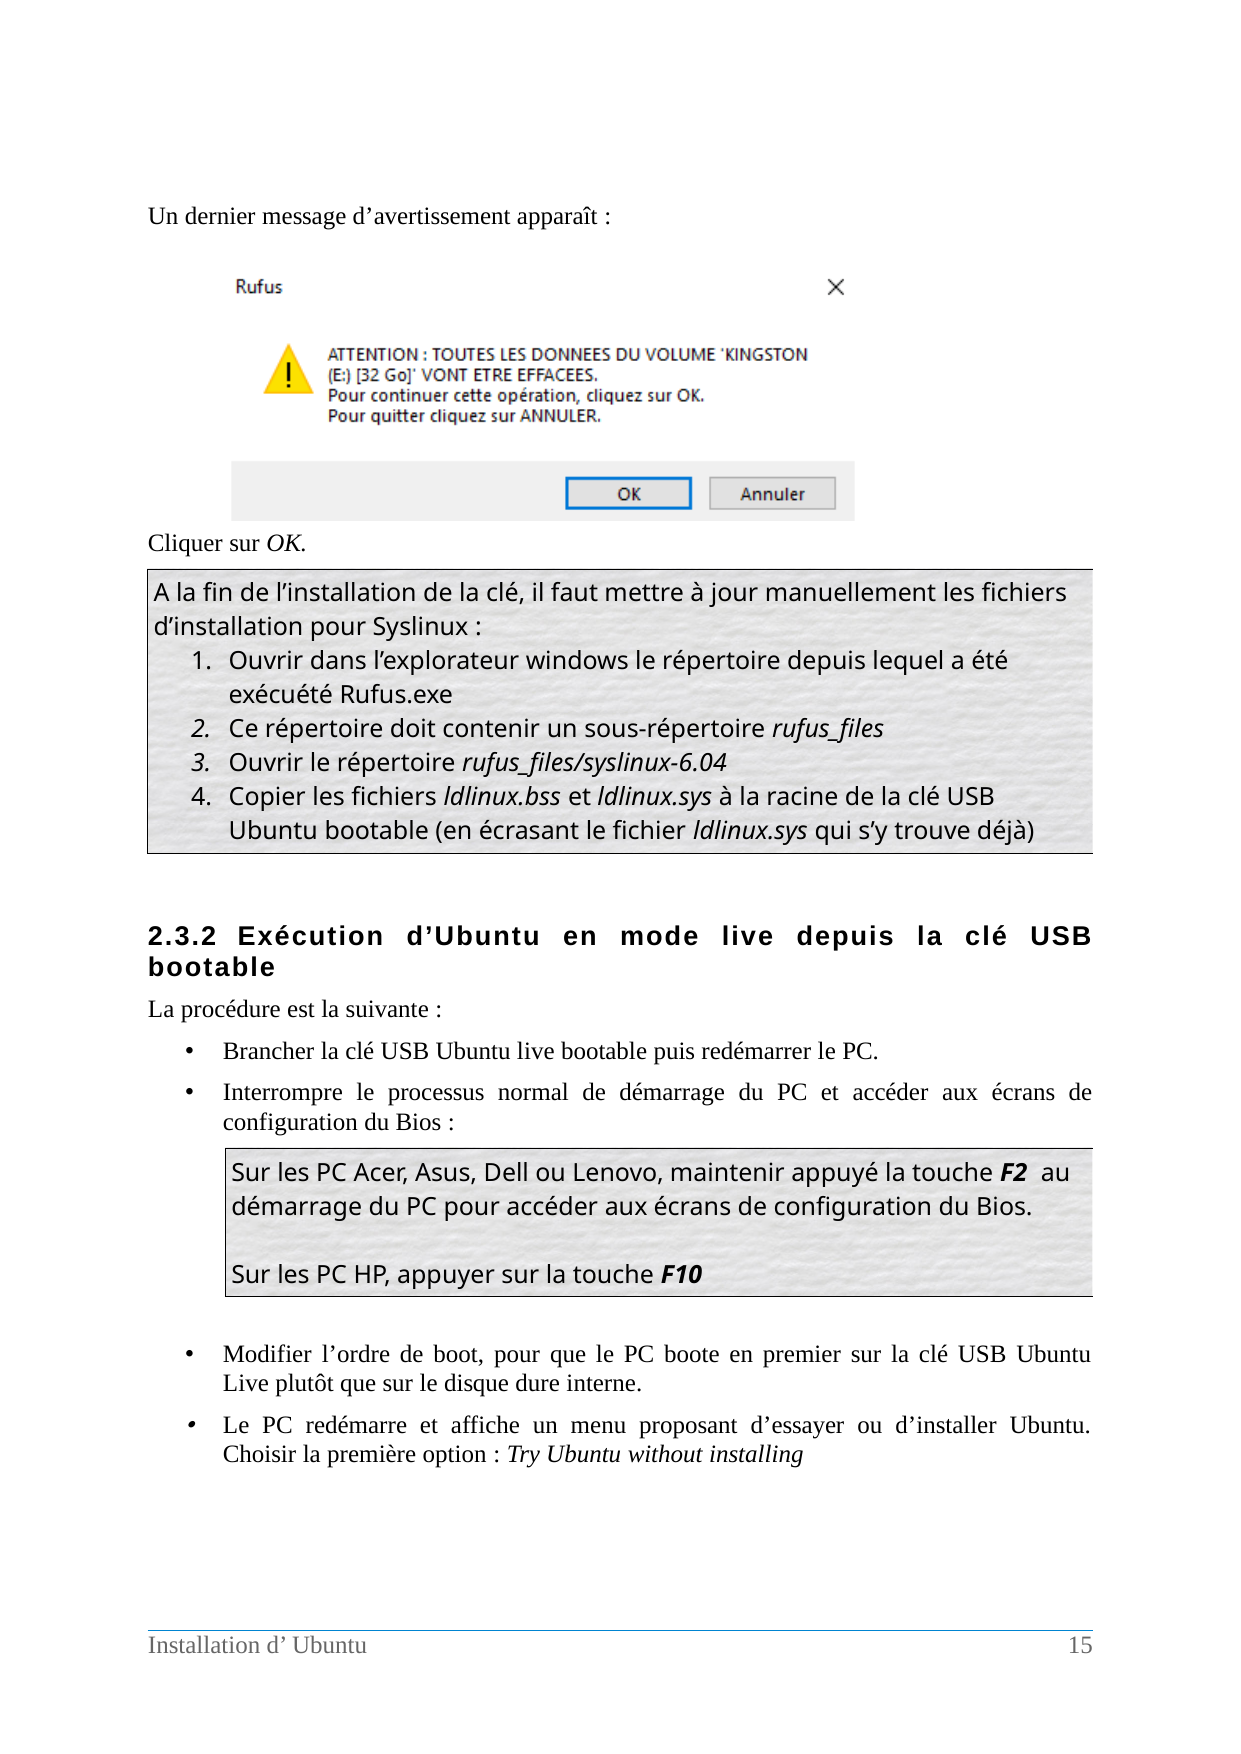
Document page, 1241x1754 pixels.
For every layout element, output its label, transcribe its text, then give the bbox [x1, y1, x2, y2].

picture [231, 270, 855, 521]
list Brancher la clé USB Ubuntu live bootable puis redémarrer le PC. [185, 1036, 1093, 1065]
table_header A la fin de l’installation de la clé, il faut mettre à jour manuellement les fichiers d’installation pour Syslinux : Ouvrir dans l’explorateur windows le répertoire depuis lequel a été exécuété Rufus.exe Ce répertoire doit contenir un sous-répertoire rufus_files Ouvrir le répertoire rufus_files/syslinux-6.04 Copier les fichiers ldlinux.bss et ldlinux.sys à la racine de la clé USB Ubuntu bootable (en écrasant le fichier ldlinux.sys qui s’y trouve déjà) [148, 570, 1093, 853]
text La procédure est la suivante : [148, 994, 1093, 1023]
text Un dernier message d’avertissement apparaît : [148, 201, 1093, 230]
list Interrompre le processus normal de démarrage du PC et accéder aux écrans de configuration du Bios : [185, 1077, 1093, 1135]
subtitle Exécution d’Ubuntu en mode live depuis la clé USB bootable [148, 919, 1093, 982]
text Cliquer sur OK. [148, 528, 1093, 557]
list Modifier l’ordre de boot, pour que le PC boote en premier sur la clé USB Ubuntu Live plutôt que sur le disque dure interne. [185, 1339, 1093, 1397]
table_header Sur les PC Acer, Asus, Dell ou Lenovo, maintenir appuyé la touche F2 au démarrage du PC pour accéder aux écrans de configuration du Bios. Sur les PC HP, appuyer sur la touche F10 [226, 1149, 1093, 1296]
list Le PC redémarre et affiche un menu proposant d’essayer ou d’installer Ubuntu. Choisir la première option : Try Ubuntu without installing [185, 1409, 1093, 1468]
